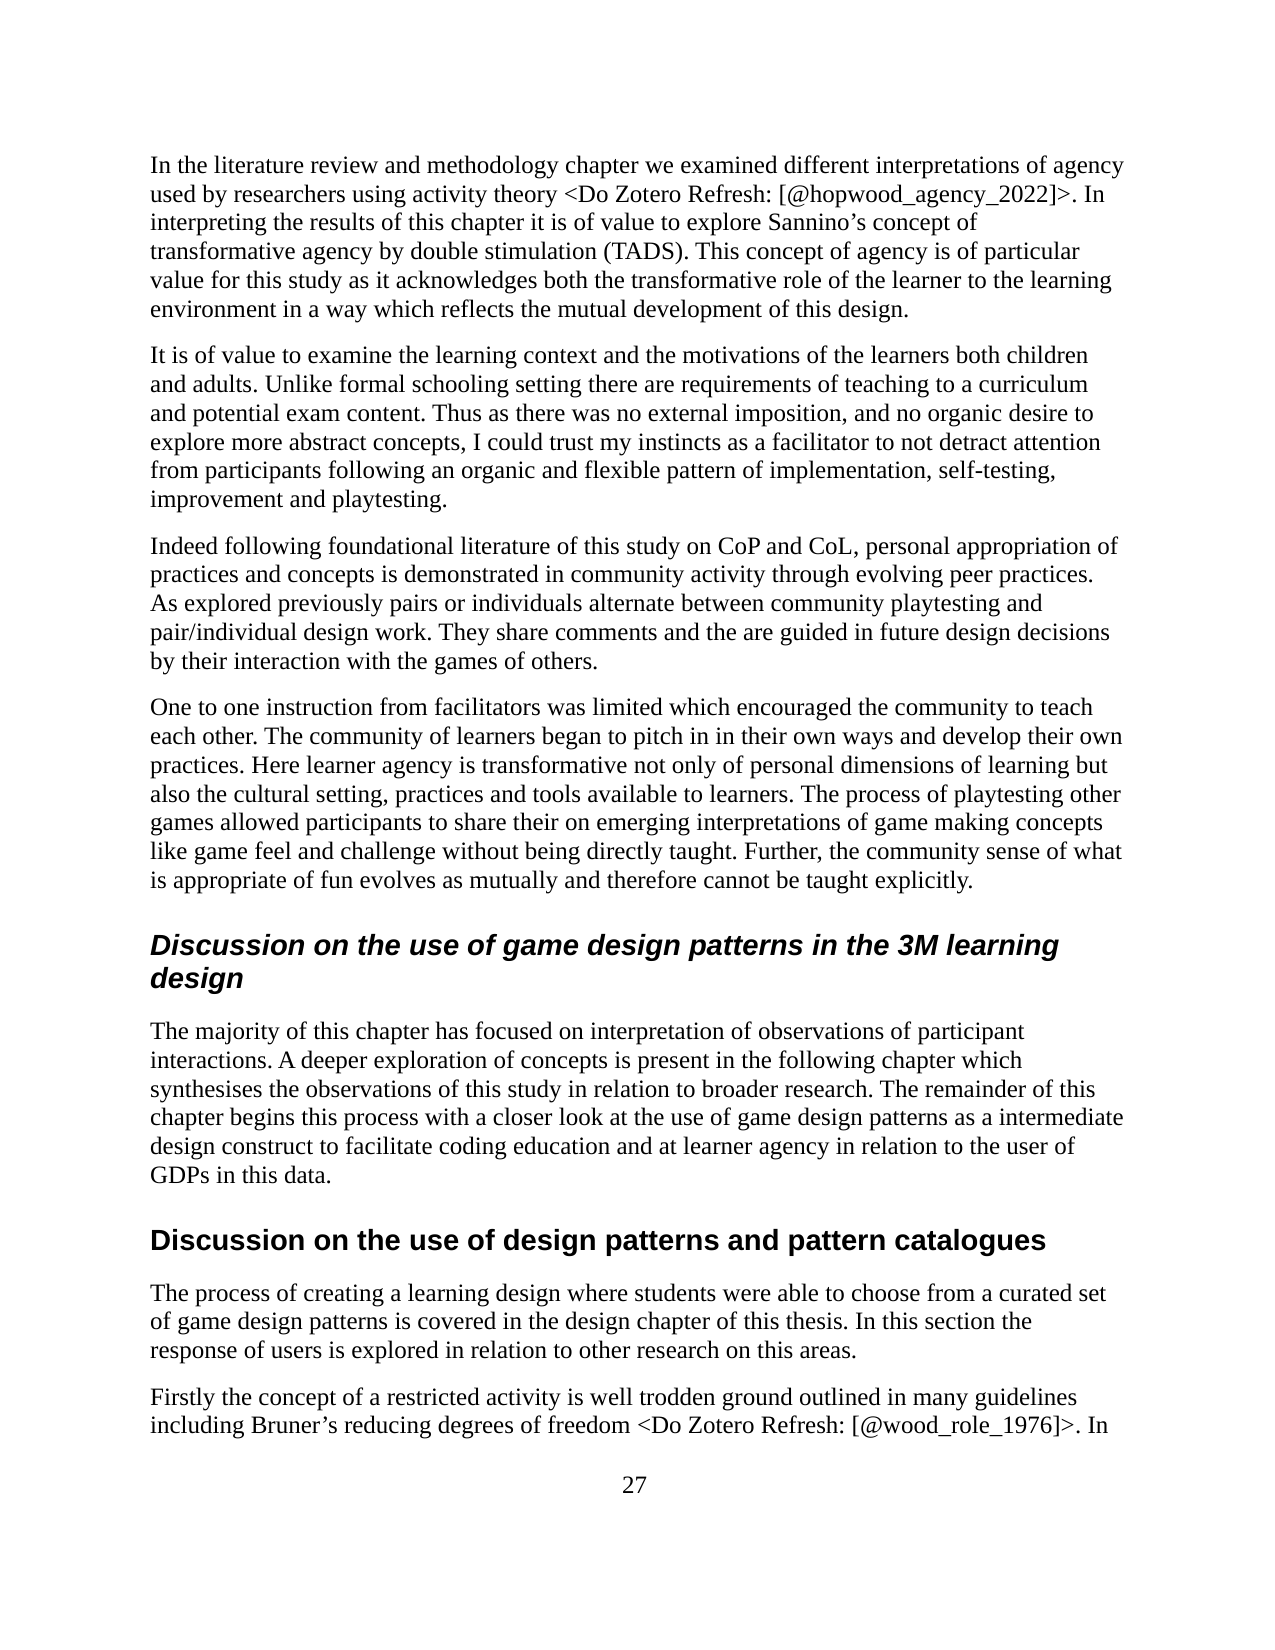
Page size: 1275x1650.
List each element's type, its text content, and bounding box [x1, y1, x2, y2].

text The process of creating a learning design where students were able to choose from a curated set of game design patterns is covered in the design chapter of this thesis. In this section the response of users is explored in relation to other research on this areas. [150, 1278, 1125, 1364]
text Indeed following foundational literature of this study on CoP and CoL, personal appropriation of practices and concepts is demonstrated in community activity through evolving peer practices. As explored previously pairs or individuals alternate between community playtesting and pair/individual design work. They share comments and the are guided in future design decisions by their interaction with the games of others. [150, 531, 1125, 674]
subtitle Discussion on the use of game design patterns in the 3M learning design [150, 928, 1125, 995]
text The majority of this chapter has focused on interpretation of observations of participant interactions. A deeper exploration of concepts is present in the following chapter which synthesises the observations of this study in relation to broader research. The remainder of this chapter begins this process with a closer look at the use of game design patterns as a intermediate design construct to facilitate coding education and at learner agency in relation to the user of GDPs in this data. [150, 1016, 1125, 1189]
text One to one instruction from facilitators was limited which encouraged the community to teach each other. The community of learners began to pitch in in their own ways and develop their own practices. Here learner agency is transformative not only of personal dimensions of learning but also the cultural setting, practices and tools available to learners. The process of playtesting other games allowed participants to share their on emerging interpretations of game making concepts like game feel and challenge without being directly taught. Further, the community sense of what is appropriate of fun evolves as mutually and therefore cannot be taught explicitly. [150, 692, 1125, 894]
text It is of value to examine the learning context and the motivations of the learners both children and adults. Unlike formal schooling setting there are requirements of teaching to a curriculum and potential exam content. Thus as there was no external imposition, and no organic desire to explore more abstract concepts, I could trust my instincts as a facilitator to not detract attention from participants following an organic and flexible pattern of implementation, self-testing, improvement and playtesting. [150, 340, 1125, 513]
text Firstly the concept of a restricted activity is well trodden ground outlined in many guidelines including Bruner’s reducing degrees of freedom <Do Zotero Refresh: [@wood_role_1976]>. In [150, 1382, 1125, 1439]
subtitle Discussion on the use of design patterns and pattern catalogues [150, 1223, 1125, 1256]
text In the literature review and methodology chapter we examined different interpretations of agency used by researchers using activity theory <Do Zotero Refresh: [@hopwood_agency_2022]>. In interpreting the results of this chapter it is of value to explore Sannino’s concept of transformative agency by double stimulation (TADS). This concept of agency is of particular value for this study as it acknowledges both the transformative role of the learner to the learning environment in a way which reflects the mutual development of this design. [150, 150, 1125, 322]
